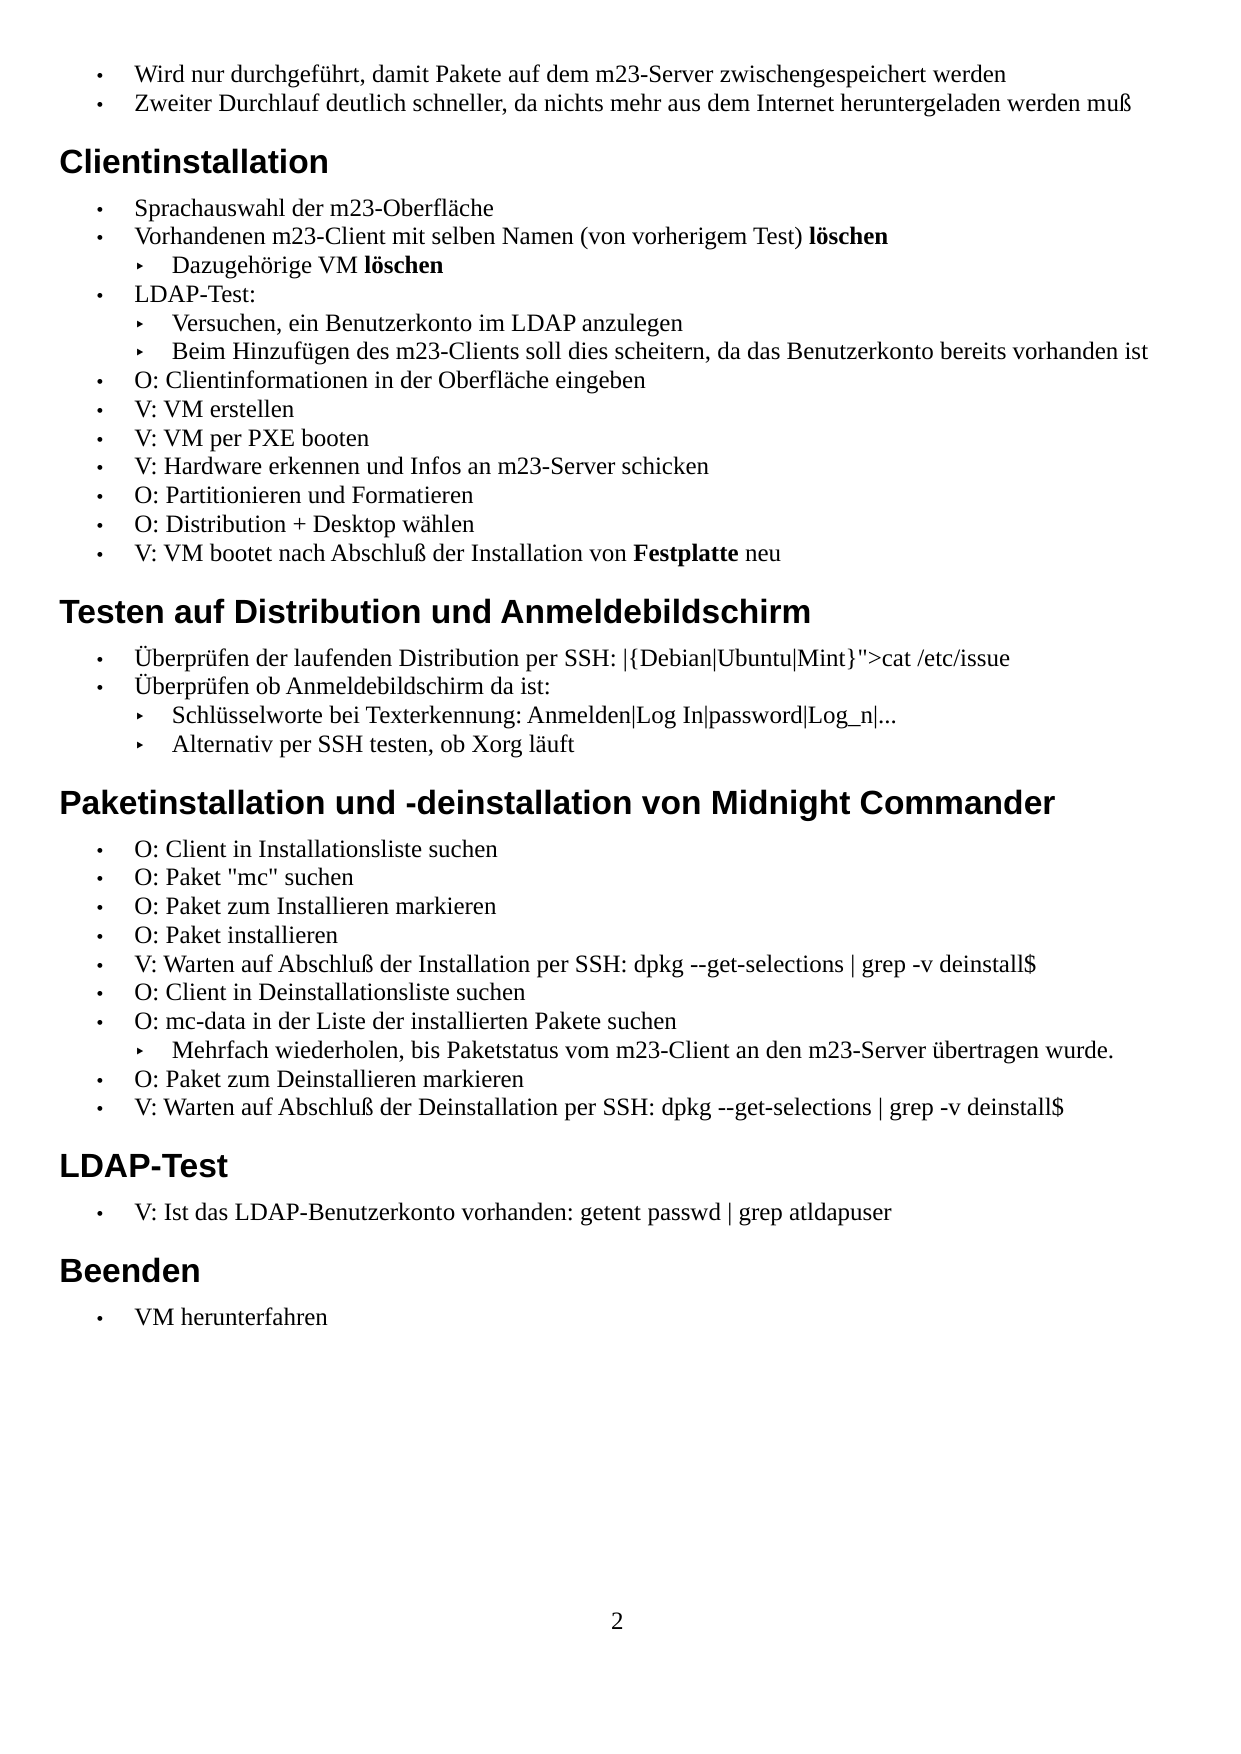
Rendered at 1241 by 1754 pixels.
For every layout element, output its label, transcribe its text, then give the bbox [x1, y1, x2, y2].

list LDAP-Test: [97, 279, 1181, 308]
list O: Partitionieren und Formatieren [97, 480, 1181, 509]
list V: Warten auf Abschluß der Deinstallation per SSH: dpkg --get-selections | grep -v deinstall$ [97, 1092, 1181, 1121]
list O: Distribution + Desktop wählen [97, 509, 1181, 538]
subtitle Beenden [59, 1251, 1181, 1290]
list Versuchen, ein Benutzerkonto im LDAP anzulegen [134, 308, 1181, 336]
list Überprüfen ob Anmeldebildschirm da ist: [97, 671, 1181, 700]
list O: Client in Deinstallationsliste suchen [97, 977, 1181, 1006]
list V: Ist das LDAP-Benutzerkonto vorhanden: getent passwd | grep atldapuser [97, 1197, 1181, 1226]
list V: Warten auf Abschluß der Installation per SSH: dpkg --get-selections | grep -v deinstall$ [97, 949, 1181, 977]
list V: VM bootet nach Abschluß der Installation von Festplatte neu [97, 538, 1181, 566]
list Vorhandenen m23-Client mit selben Namen (von vorherigem Test) löschen [97, 221, 1181, 250]
list Mehrfach wiederholen, bis Paketstatus vom m23-Client an den m23-Server übertragen wurde. [134, 1035, 1181, 1064]
list O: Paket zum Deinstallieren markieren [97, 1064, 1181, 1092]
list V: Hardware erkennen und Infos an m23-Server schicken [97, 451, 1181, 480]
subtitle LDAP-Test [59, 1146, 1181, 1185]
list Beim Hinzufügen des m23-Clients soll dies scheitern, da das Benutzerkonto bereits vorhanden ist [134, 336, 1181, 365]
list O: Paket "mc" suchen [97, 862, 1181, 891]
list Sprachauswahl der m23-Oberfläche [97, 193, 1181, 221]
list O: Paket installieren [97, 920, 1181, 949]
list Überprüfen der laufenden Distribution per SSH: |{Debian|Ubuntu|Mint}">cat /etc/issue [97, 643, 1181, 671]
list O: Client in Installationsliste suchen [97, 834, 1181, 862]
list O: Clientinformationen in der Oberfläche eingeben [97, 365, 1181, 394]
list VM herunterfahren [97, 1302, 1181, 1331]
subtitle Clientinstallation [59, 142, 1181, 180]
list Zweiter Durchlauf deutlich schneller, da nichts mehr aus dem Internet heruntergeladen werden muß [97, 88, 1181, 117]
list Dazugehörige VM löschen [134, 250, 1181, 279]
list O: mc-data in der Liste der installierten Pakete suchen [97, 1006, 1181, 1035]
list Wird nur durchgeführt, damit Pakete auf dem m23-Server zwischengespeichert werden [97, 59, 1181, 88]
subtitle Testen auf Distribution und Anmeldebildschirm [59, 591, 1181, 630]
list O: Paket zum Installieren markieren [97, 891, 1181, 920]
list V: VM erstellen [97, 394, 1181, 423]
list Alternativ per SSH testen, ob Xorg läuft [134, 729, 1181, 758]
list Schlüsselworte bei Texterkennung: Anmelden|Log In|password|Log_n|... [134, 700, 1181, 729]
subtitle Paketinstallation und -deinstallation von Midnight Commander [59, 783, 1181, 821]
list V: VM per PXE booten [97, 423, 1181, 451]
